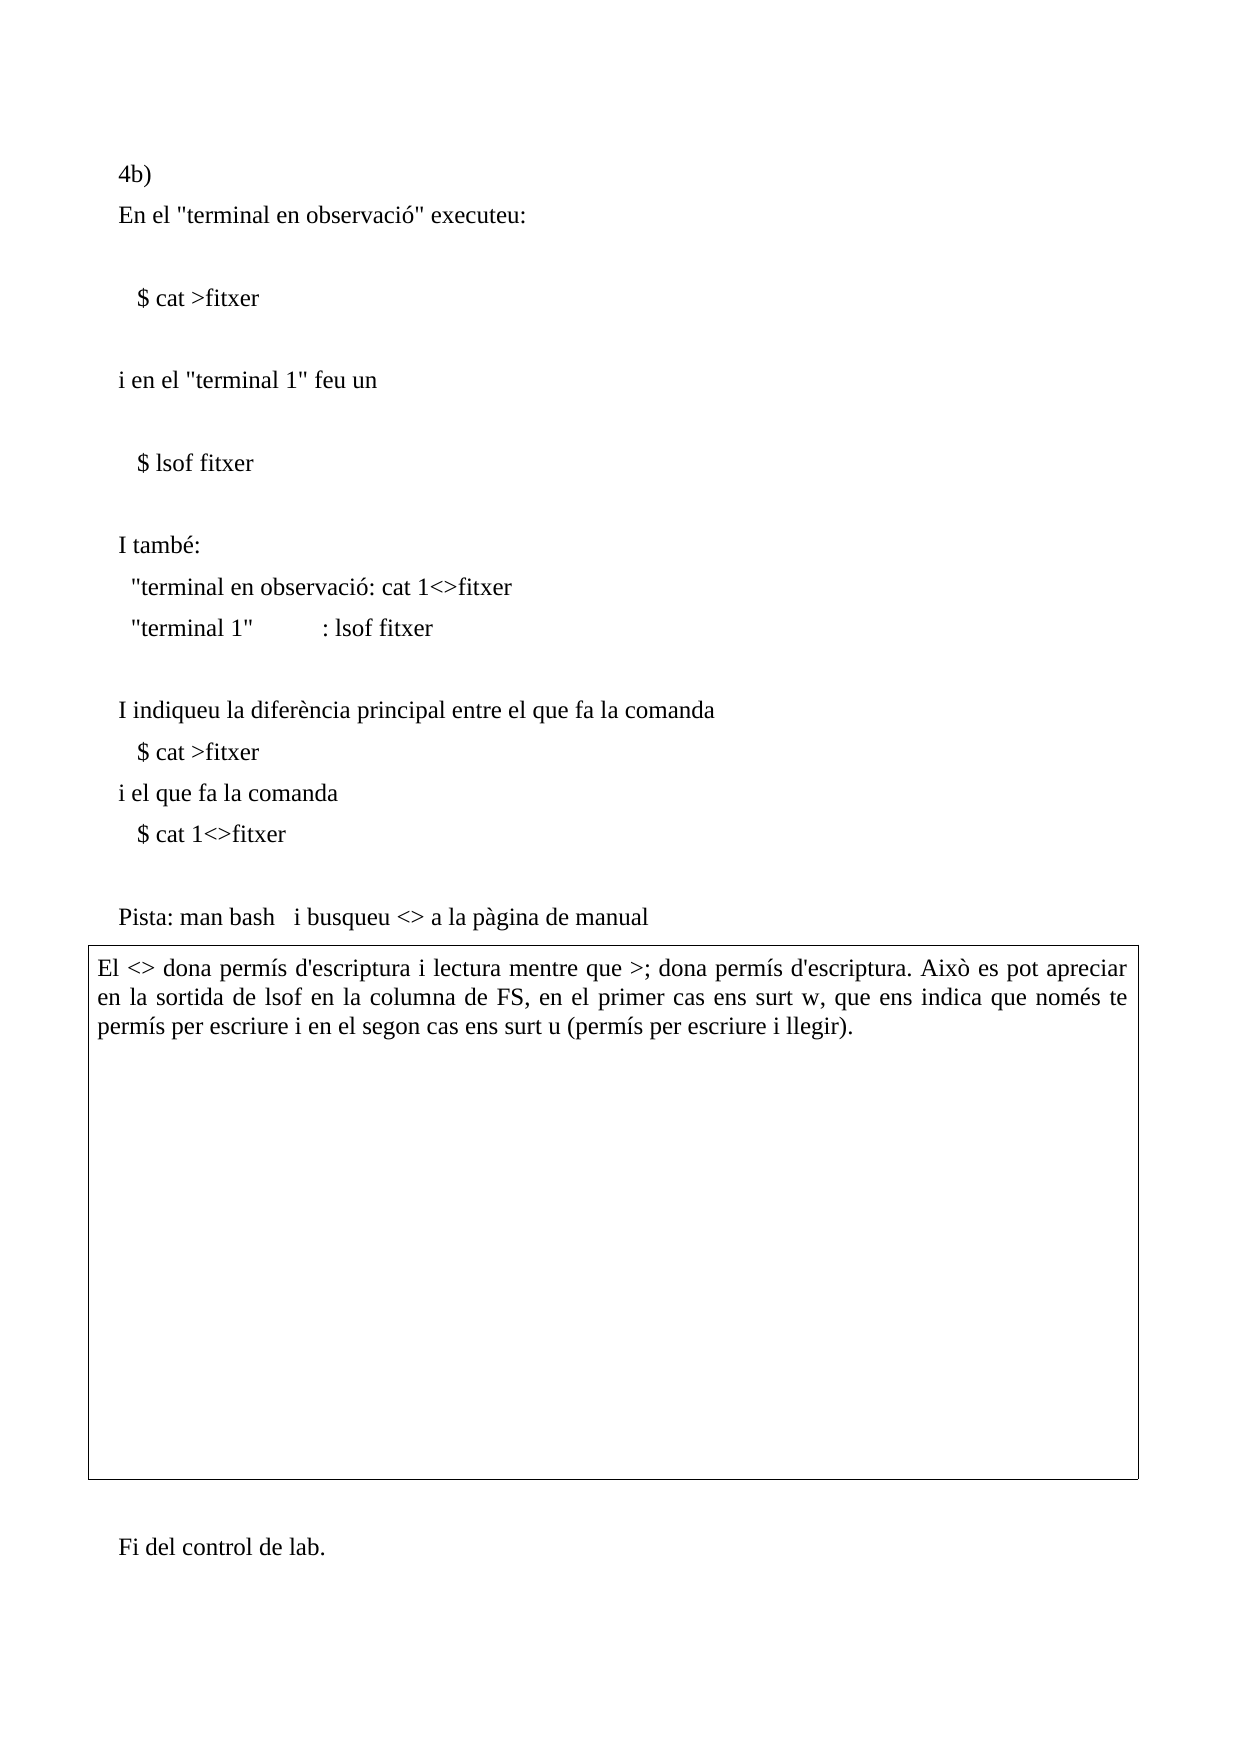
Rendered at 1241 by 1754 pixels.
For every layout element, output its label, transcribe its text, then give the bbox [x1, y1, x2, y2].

text 4b) [118, 159, 1122, 188]
text i en el "terminal 1" feu un [118, 366, 1122, 394]
text $ cat 1<>fitxer [118, 819, 1122, 848]
text $ lsof fitxer [118, 448, 1122, 477]
text I també: [118, 531, 1122, 559]
text I indiqueu la diferència principal entre el que fa la comanda [118, 696, 1122, 724]
text Fi del control de lab. [118, 1532, 1122, 1561]
text Pista: man bash i busqueu <> a la pàgina de manual [118, 902, 1122, 931]
text $ cat >fitxer [118, 737, 1122, 766]
text "terminal en observació: cat 1<>fitxer [118, 572, 1122, 601]
text i el que fa la comanda [118, 778, 1122, 807]
text El <> dona permís d'escriptura i lectura mentre que >; dona permís d'escriptura. Això es pot apreciar en la sortida de lsof en la columna de FS, en el primer cas ens surt w, que ens indica que només te permís per escriure i en el segon cas ens surt u (permís per escriure i llegir). [97, 953, 1129, 1040]
text En el "terminal en observació" executeu: [118, 201, 1122, 229]
text $ cat >fitxer [118, 283, 1122, 312]
text "terminal 1" : lsof fitxer [118, 613, 1122, 642]
